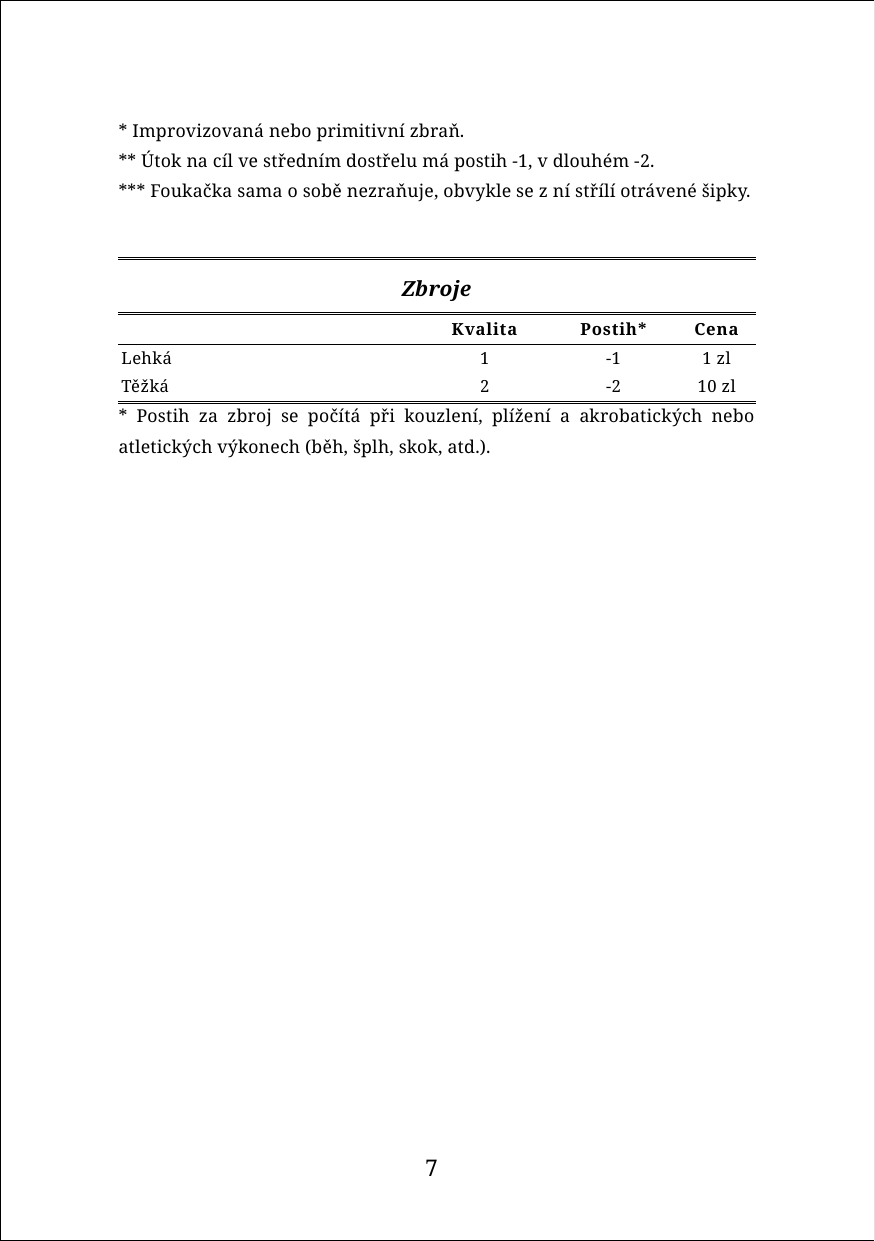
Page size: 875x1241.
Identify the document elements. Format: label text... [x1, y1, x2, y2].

text * Improvizovaná nebo primitivní zbraň. ** Útok na cíl ve středním dostřelu má postih -1, v dlouhém -2. *** Foukačka sama o sobě nezraňuje, obvykle se z ní střílí otrávené šipky. [118, 118, 756, 233]
table_cell 10 zl [677, 372, 756, 401]
table_cell 2 [419, 372, 549, 401]
table_cell -2 [550, 372, 677, 401]
table_cell 1 zl [677, 345, 756, 372]
table_cell [118, 315, 419, 343]
table_header Zbroje [118, 260, 756, 312]
table_cell Kvalita [419, 315, 549, 343]
table_cell Těžká [118, 372, 419, 401]
table_cell 1 [419, 345, 549, 372]
text * Postih za zbroj se počítá při kouzlení, plížení a akrobatických nebo atletických výkonech (běh, šplh, skok, atd.). [118, 404, 756, 458]
table_cell -1 [550, 345, 677, 372]
table_cell Postih* [550, 315, 677, 343]
table_cell Lehká [118, 345, 419, 372]
table_cell Cena [677, 315, 756, 343]
